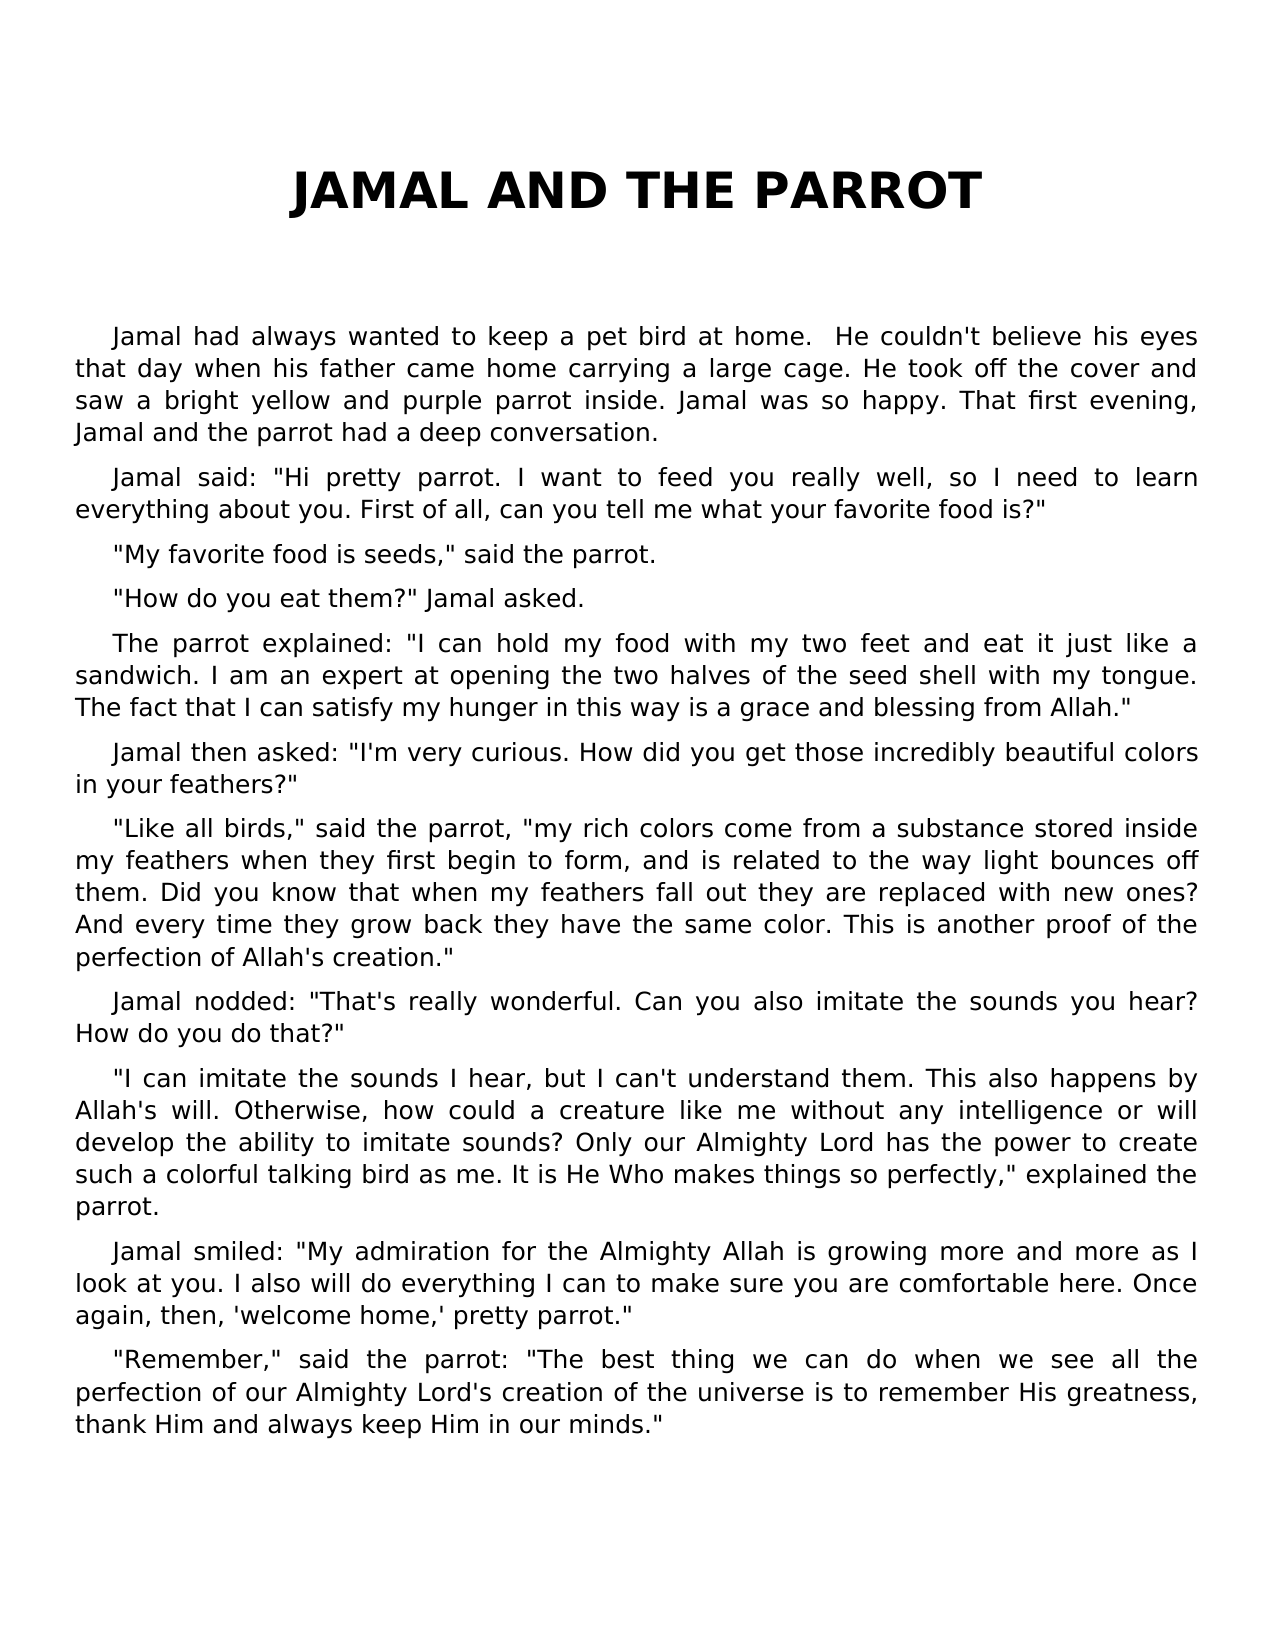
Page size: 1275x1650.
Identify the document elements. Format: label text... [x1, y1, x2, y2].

text "How do you eat them?" Jamal asked. [75, 584, 1200, 614]
text "Like all birds," said the parrot, "my rich colors come from a substance stored inside my feathers when they first begin to form, and is related to the way light bounces off them. Did you know that when my feathers fall out they are replaced with new ones? And every time they grow back they have the same color. This is another proof of the perfection of Allah's creation." [75, 814, 1200, 972]
text Jamal smiled: "My admiration for the Almighty Allah is growing more and more as I look at you. I also will do everything I can to make sure you are comfortable here. Once again, then, 'welcome home,' pretty parrot." [75, 1237, 1200, 1330]
text Jamal had always wanted to keep a pet bird at home. He couldn't believe his eyes that day when his father came home carrying a large cage. He took off the cover and saw a bright yellow and purple parrot inside. Jamal was so happy. That first evening, Jamal and the parrot had a deep conversation. [75, 322, 1200, 448]
text "I can imitate the sounds I hear, but I can't understand them. This also happens by Allah's will. Otherwise, how could a creature like me without any intelligence or will develop the ability to imitate sounds? Only our Almighty Lord has the power to create such a colorful talking bird as me. It is He Who makes things so perfectly," explained the parrot. [75, 1064, 1200, 1222]
text The parrot explained: "I can hold my food with my two feet and eat it just like a sandwich. I am an expert at opening the two halves of the seed shell with my tongue. The fact that I can satisfy my hunger in this way is a grace and blessing from Allah." [75, 629, 1200, 722]
text Jamal said: "Hi pretty parrot. I want to feed you really well, so I need to learn everything about you. First of all, can you tell me what your favorite food is?" [75, 463, 1200, 524]
text "My favorite food is seeds," said the parrot. [75, 540, 1200, 569]
text Jamal then asked: "I'm very curious. How did you get those incredibly beautiful colors in your feathers?" [75, 738, 1200, 799]
text Jamal nodded: "That's really wonderful. Can you also imitate the sounds you hear? How do you do that?" [75, 987, 1200, 1049]
text "Remember," said the parrot: "The best thing we can do when we see all the perfection of our Almighty Lord's creation of the universe is to remember His greatness, thank Him and always keep Him in our minds." [75, 1346, 1200, 1439]
subtitle JAMAL AND THE PARROT [75, 162, 1200, 221]
